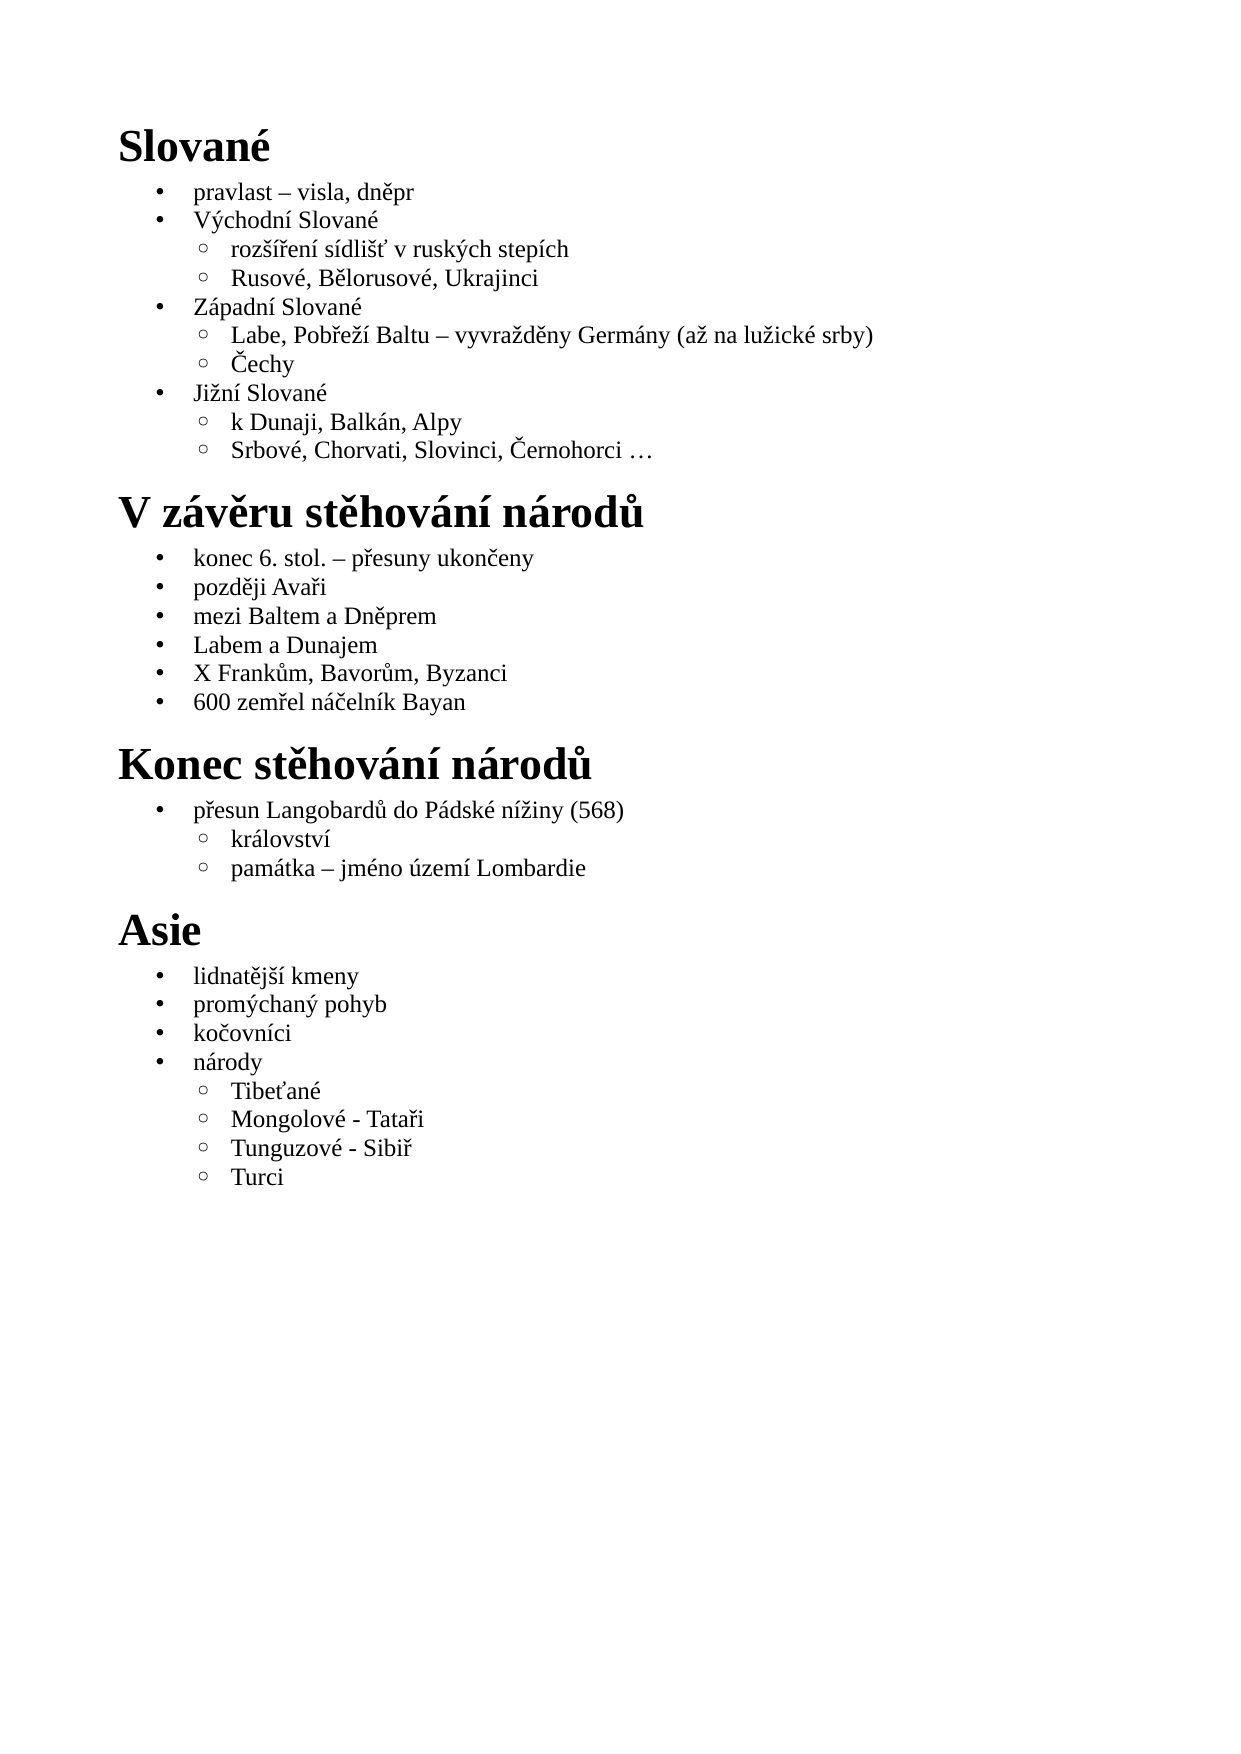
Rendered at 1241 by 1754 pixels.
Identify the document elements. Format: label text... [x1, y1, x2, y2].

list 600 zemřel náčelník Bayan [156, 687, 1122, 716]
text Slované [118, 118, 1122, 171]
text Asie [118, 902, 1122, 955]
list konec 6. stol. – přesuny ukončeny [156, 543, 1122, 572]
list mezi Baltem a Dněprem [156, 601, 1122, 630]
list Východní Slované [156, 206, 1122, 234]
list promýchaný pohyb [156, 989, 1122, 1018]
list k Dunaji, Balkán, Alpy [193, 407, 1122, 436]
list kočovníci [156, 1018, 1122, 1047]
list Tibeťané [193, 1076, 1122, 1104]
list Mongolové - Tataři [193, 1104, 1122, 1133]
list pravlast – visla, dněpr [156, 177, 1122, 206]
list království [193, 824, 1122, 853]
list Rusové, Bělorusové, Ukrajinci [193, 263, 1122, 292]
list rozšíření sídlišť v ruských stepích [193, 234, 1122, 263]
list památka – jméno území Lombardie [193, 853, 1122, 882]
text V závěru stěhování národů [118, 485, 1122, 538]
list Labem a Dunajem [156, 630, 1122, 658]
list Západní Slované [156, 292, 1122, 321]
list Srbové, Chorvati, Slovinci, Černohorci … [193, 436, 1122, 464]
list později Avaři [156, 572, 1122, 601]
list Jižní Slované [156, 378, 1122, 407]
list přesun Langobardů do Pádské nížiny (568) [156, 795, 1122, 824]
list Labe, Pobřeží Baltu – vyvražděny Germány (až na lužické srby) [193, 321, 1122, 349]
list X Frankům, Bavorům, Byzanci [156, 658, 1122, 687]
list lidnatější kmeny [156, 961, 1122, 989]
list Čechy [193, 349, 1122, 378]
list národy [156, 1047, 1122, 1076]
text Konec stěhování národů [118, 737, 1122, 789]
list Tunguzové - Sibiř [193, 1133, 1122, 1162]
list Turci [193, 1162, 1122, 1191]
